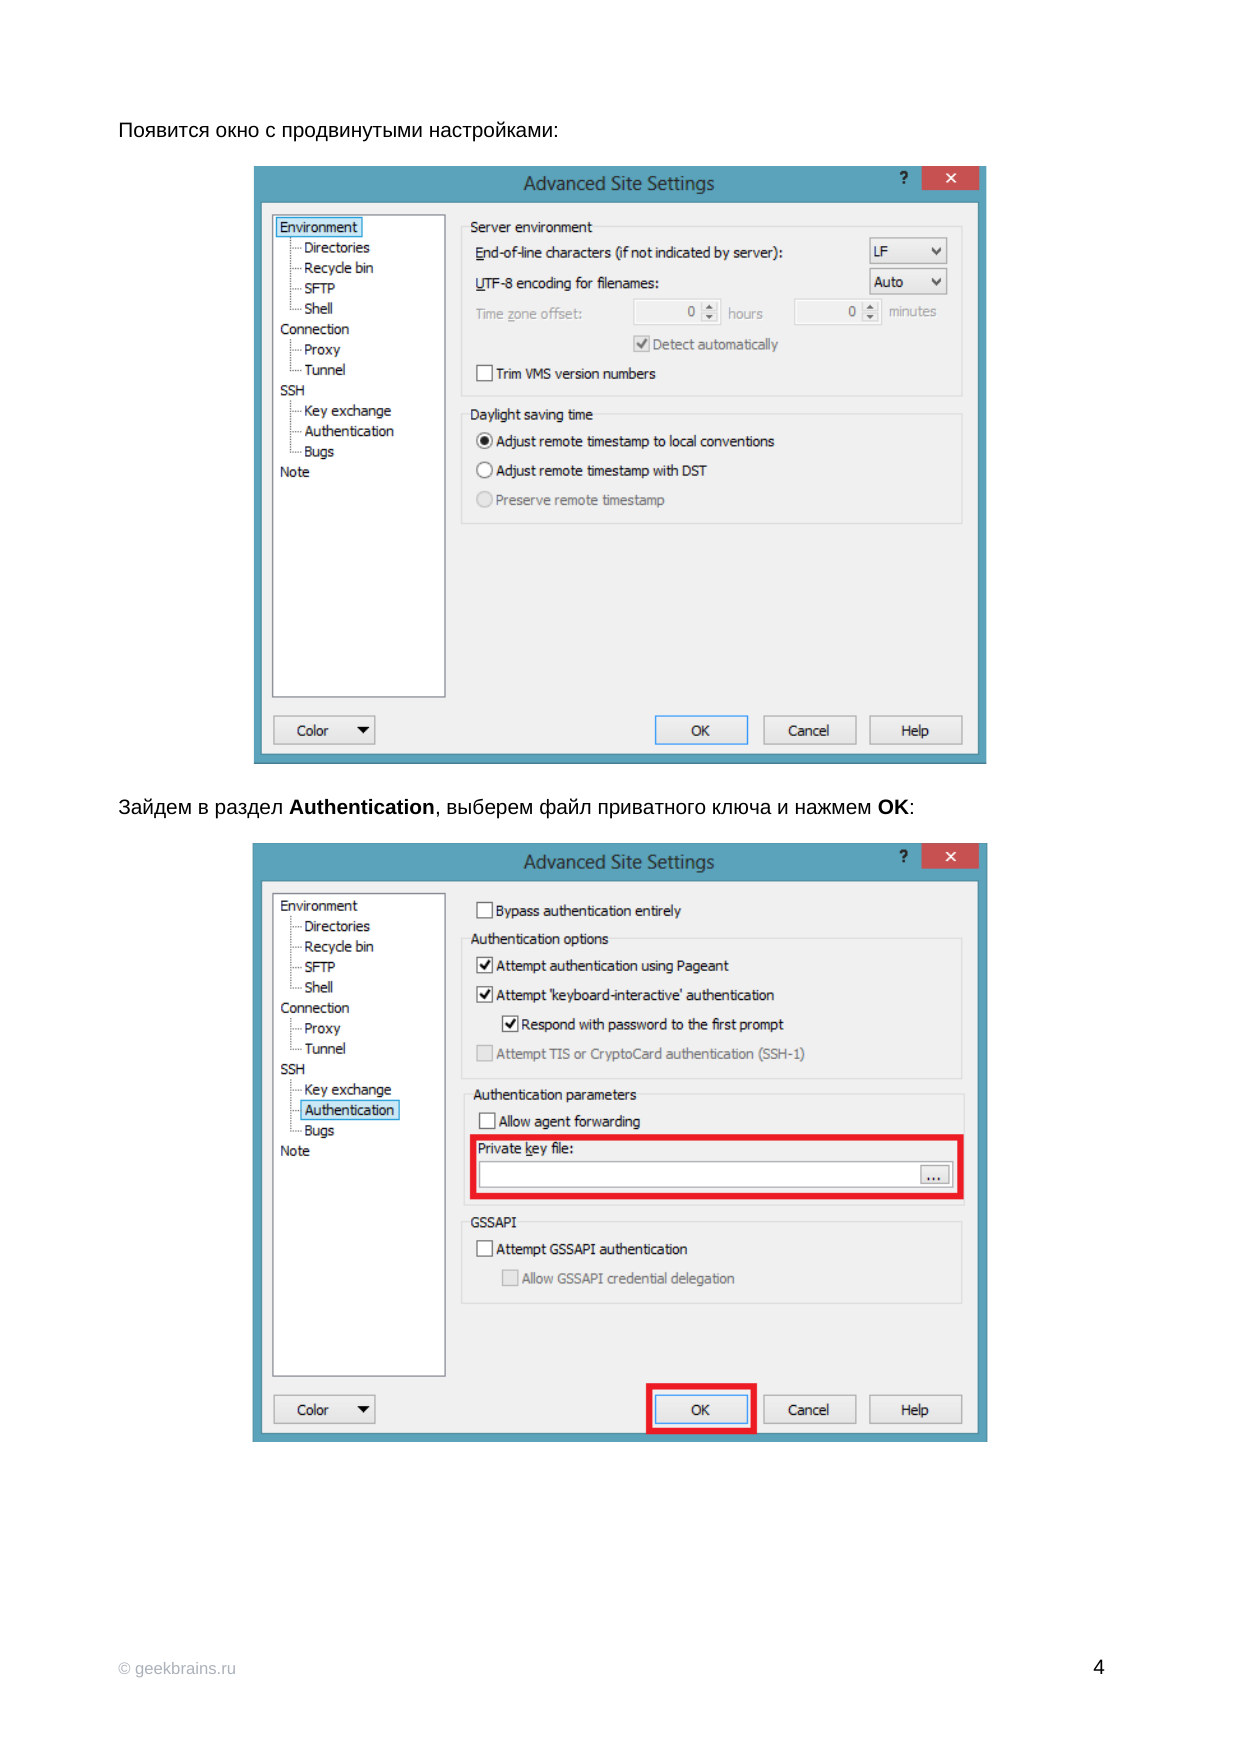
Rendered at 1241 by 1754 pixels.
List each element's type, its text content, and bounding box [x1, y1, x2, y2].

text Зайдем в раздел Authentication, выберем файл приватного ключа и нажмем OK: [118, 795, 1122, 819]
text Появится окно с продвинутыми настройками: [118, 118, 1122, 142]
picture [253, 166, 987, 764]
picture [252, 843, 988, 1442]
